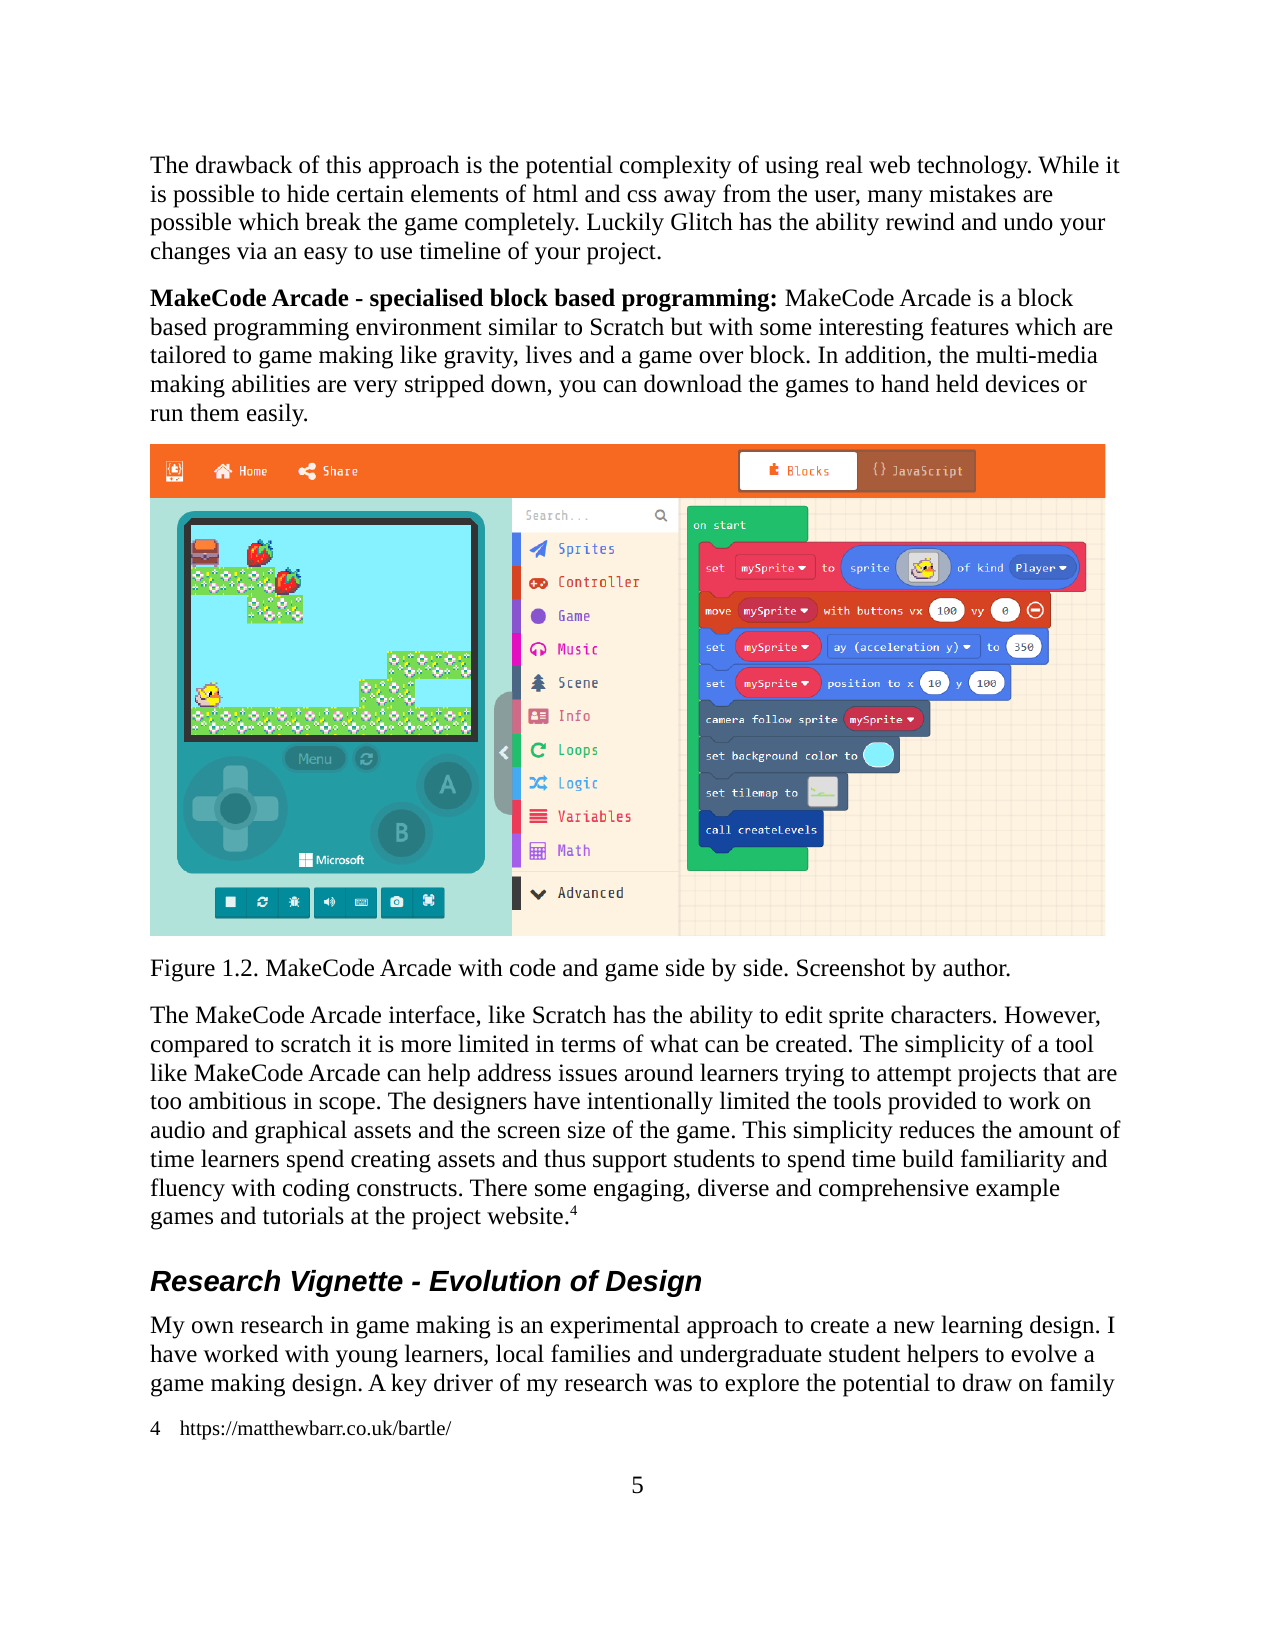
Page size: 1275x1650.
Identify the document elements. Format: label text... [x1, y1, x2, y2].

text Figure 1.2. MakeCode Arcade with code and game side by side. Screenshot by author. [150, 953, 1125, 982]
text My own research in game making is an experimental approach to create a new learning design. I have worked with young learners, local families and undergraduate student helpers to evolve a game making design. A key driver of my research was to explore the potential to draw on family [150, 1310, 1125, 1396]
text The MakeCode Arcade interface, like Scratch has the ability to edit sprite characters. However, compared to scratch it is more limited in terms of what can be created. The simplicity of a tool like MakeCode Arcade can help address issues around learners trying to attempt projects that are too ambitious in scope. The designers have intentionally limited the tools provided to work on audio and graphical assets and the screen size of the game. This simplicity reduces the amount of time learners spend creating assets and thus support students to spend time build familiarity and fluency with coding constructs. There some engaging, diverse and comprehensive example games and tutorials at the project website. [150, 1000, 1125, 1230]
text MakeCode Arcade - specialised block based programming: MakeCode Arcade is a block based programming environment similar to Scratch but with some interesting features which are tailored to game making like gravity, lives and a game over block. In addition, the multi-media making abilities are very stripped down, you can download the games to hand held devices or run them easily. [150, 283, 1125, 427]
text https://matthewbarr.co.uk/bartle/ [150, 1416, 1125, 1440]
picture [150, 444, 1106, 936]
subtitle Research Vignette - Evolution of Design [150, 1264, 1125, 1298]
text The drawback of this approach is the potential complexity of using real web technology. While it is possible to hide certain elements of html and css away from the user, many mistakes are possible which break the game completely. Luckily Glitch has the ability rewind and undo your changes via an easy to use timeline of your project. [150, 150, 1125, 265]
